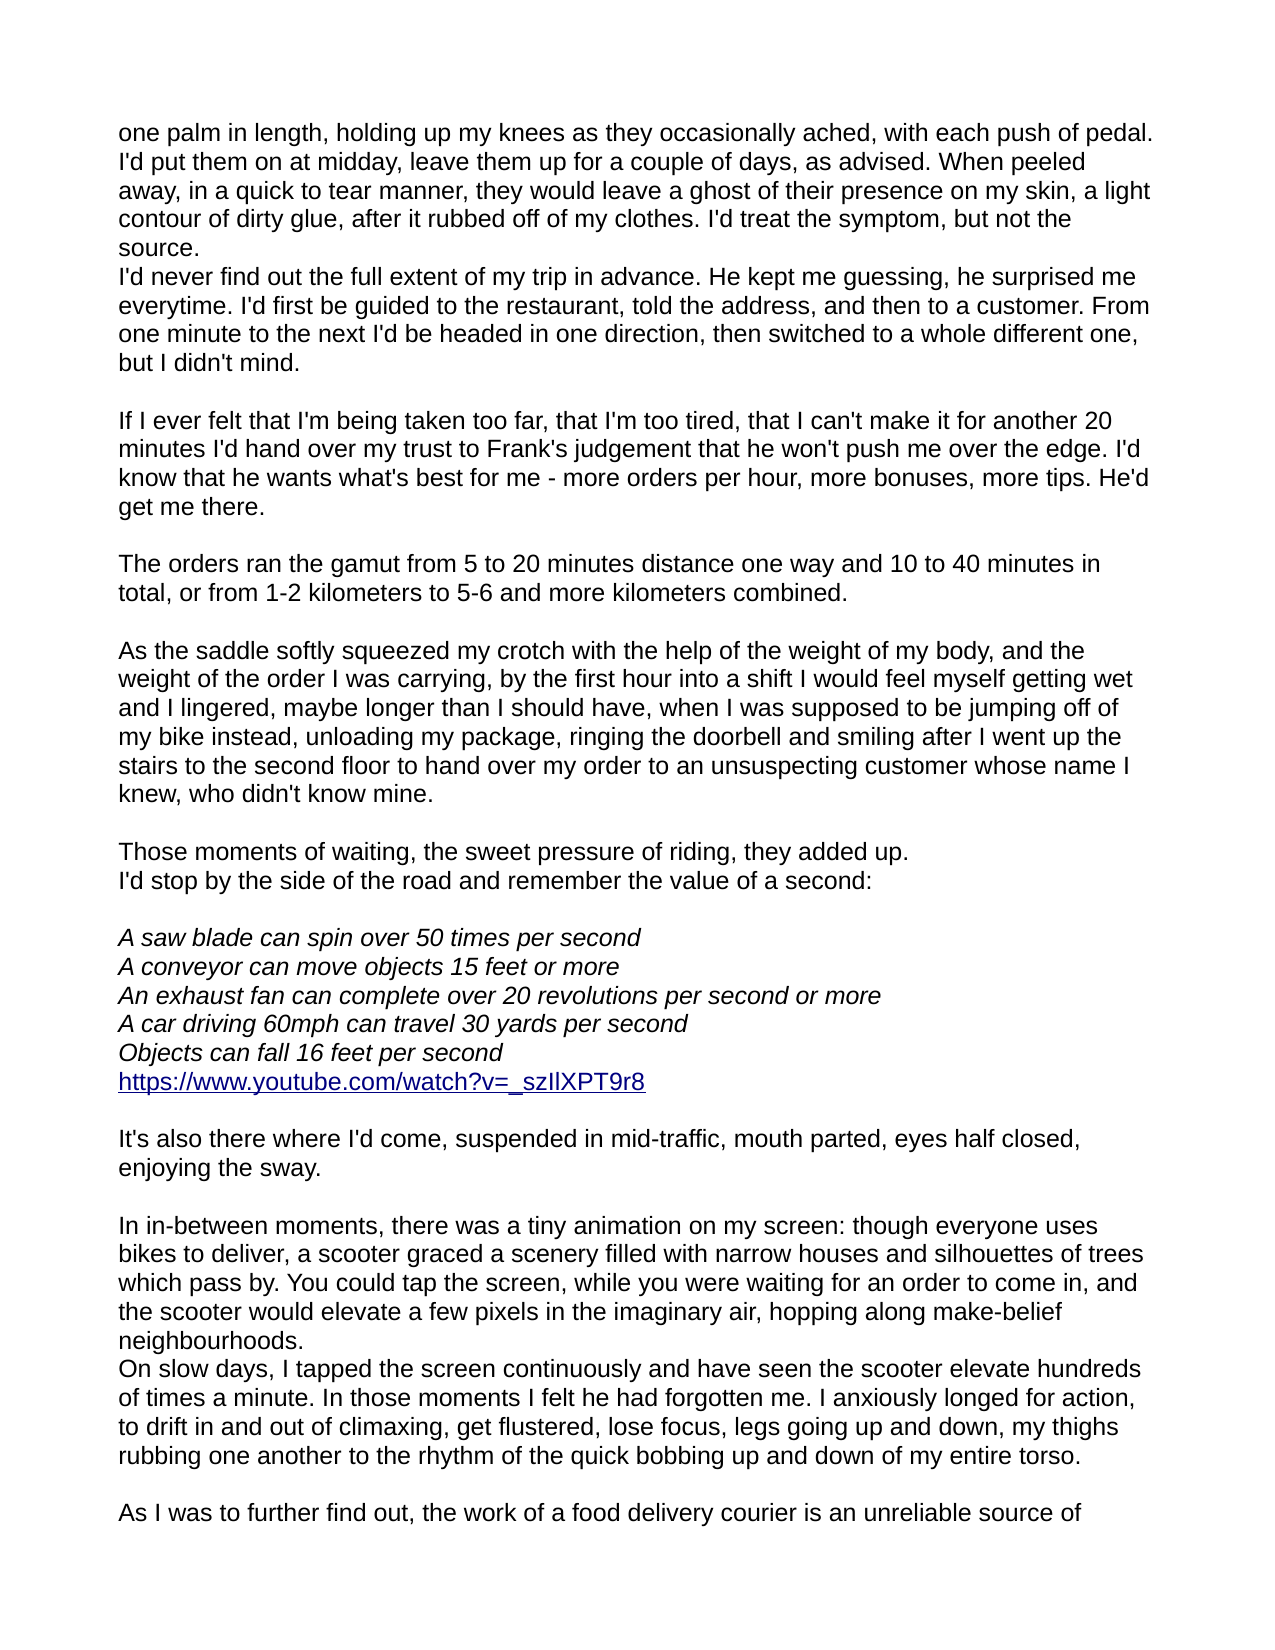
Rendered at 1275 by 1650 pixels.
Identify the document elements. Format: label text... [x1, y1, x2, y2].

text one palm in length, holding up my knees as they occasionally ached, with each push of pedal. I'd put them on at midday, leave them up for a couple of days, as advised. When peeled away, in a quick to tear manner, they would leave a ghost of their presence on my skin, a light contour of dirty glue, after it rubbed off of my clothes. I'd treat the symptom, but not the source. [118, 118, 1157, 262]
text On slow days, I tapped the screen continuously and have seen the scooter elevate hundreds of times a minute. In those moments I felt he had forgotten me. I anxiously longed for action, to drift in and out of climaxing, get flustered, lose focus, legs going up and down, my thighs rubbing one another to the rhythm of the quick bobbing up and down of my entire torso. [118, 1354, 1157, 1469]
text I'd stop by the side of the road and remember the value of a second: [118, 866, 1157, 894]
text If I ever felt that I'm being taken too far, that I'm too tired, that I can't make it for another 20 minutes I'd hand over my trust to Frank's judgement that he won't push me over the edge. I'd know that he wants what's best for me - more orders per hour, more bonuses, more tips. He'd get me there. [118, 406, 1157, 521]
text In in-between moments, there was a tiny animation on my screen: though everyone uses bikes to deliver, a scooter graced a scenery filled with narrow houses and silhouettes of trees which pass by. You could tap the screen, while you were waiting for an order to come in, and the scooter would elevate a few pixels in the imaginary air, hopping along make-belief neighbourhoods. [118, 1211, 1157, 1354]
text An exhaust fan can complete over 20 revolutions per second or more [118, 981, 1157, 1009]
text A saw blade can spin over 50 times per second [118, 923, 1157, 952]
text Those moments of waiting, the sweet pressure of riding, they added up. [118, 837, 1157, 866]
text It's also there where I'd come, suspended in mid-traffic, mouth parted, eyes half closed, enjoying the sway. [118, 1124, 1157, 1182]
text Objects can fall 16 feet per second [118, 1038, 1157, 1067]
text As the saddle softly squeezed my crotch with the help of the weight of my body, and the weight of the order I was carrying, by the first hour into a shift I would feel myself getting wet and I lingered, maybe longer than I should have, when I was supposed to be jumping off of my bike instead, unloading my package, ringing the doorbell and smiling after I went up the stairs to the second floor to hand over my order to an unsuspecting customer whose name I knew, who didn't know mine. [118, 636, 1157, 808]
text A conveyor can move objects 15 feet or more [118, 952, 1157, 981]
text https://www.youtube.com/watch?v=_szIlXPT9r8 [118, 1067, 1157, 1096]
text The orders ran the gamut from 5 to 20 minutes distance one way and 10 to 40 minutes in total, or from 1-2 kilometers to 5-6 and more kilometers combined. [118, 549, 1157, 607]
text I'd never find out the full extent of my trip in advance. He kept me guessing, he surprised me everytime. I'd first be guided to the restaurant, told the address, and then to a customer. From one minute to the next I'd be headed in one direction, then switched to a whole different one, but I didn't mind. [118, 262, 1157, 377]
text A car driving 60mph can travel 30 yards per second [118, 1009, 1157, 1038]
text As I was to further find out, the work of a food delivery courier is an unreliable source of [118, 1498, 1157, 1527]
